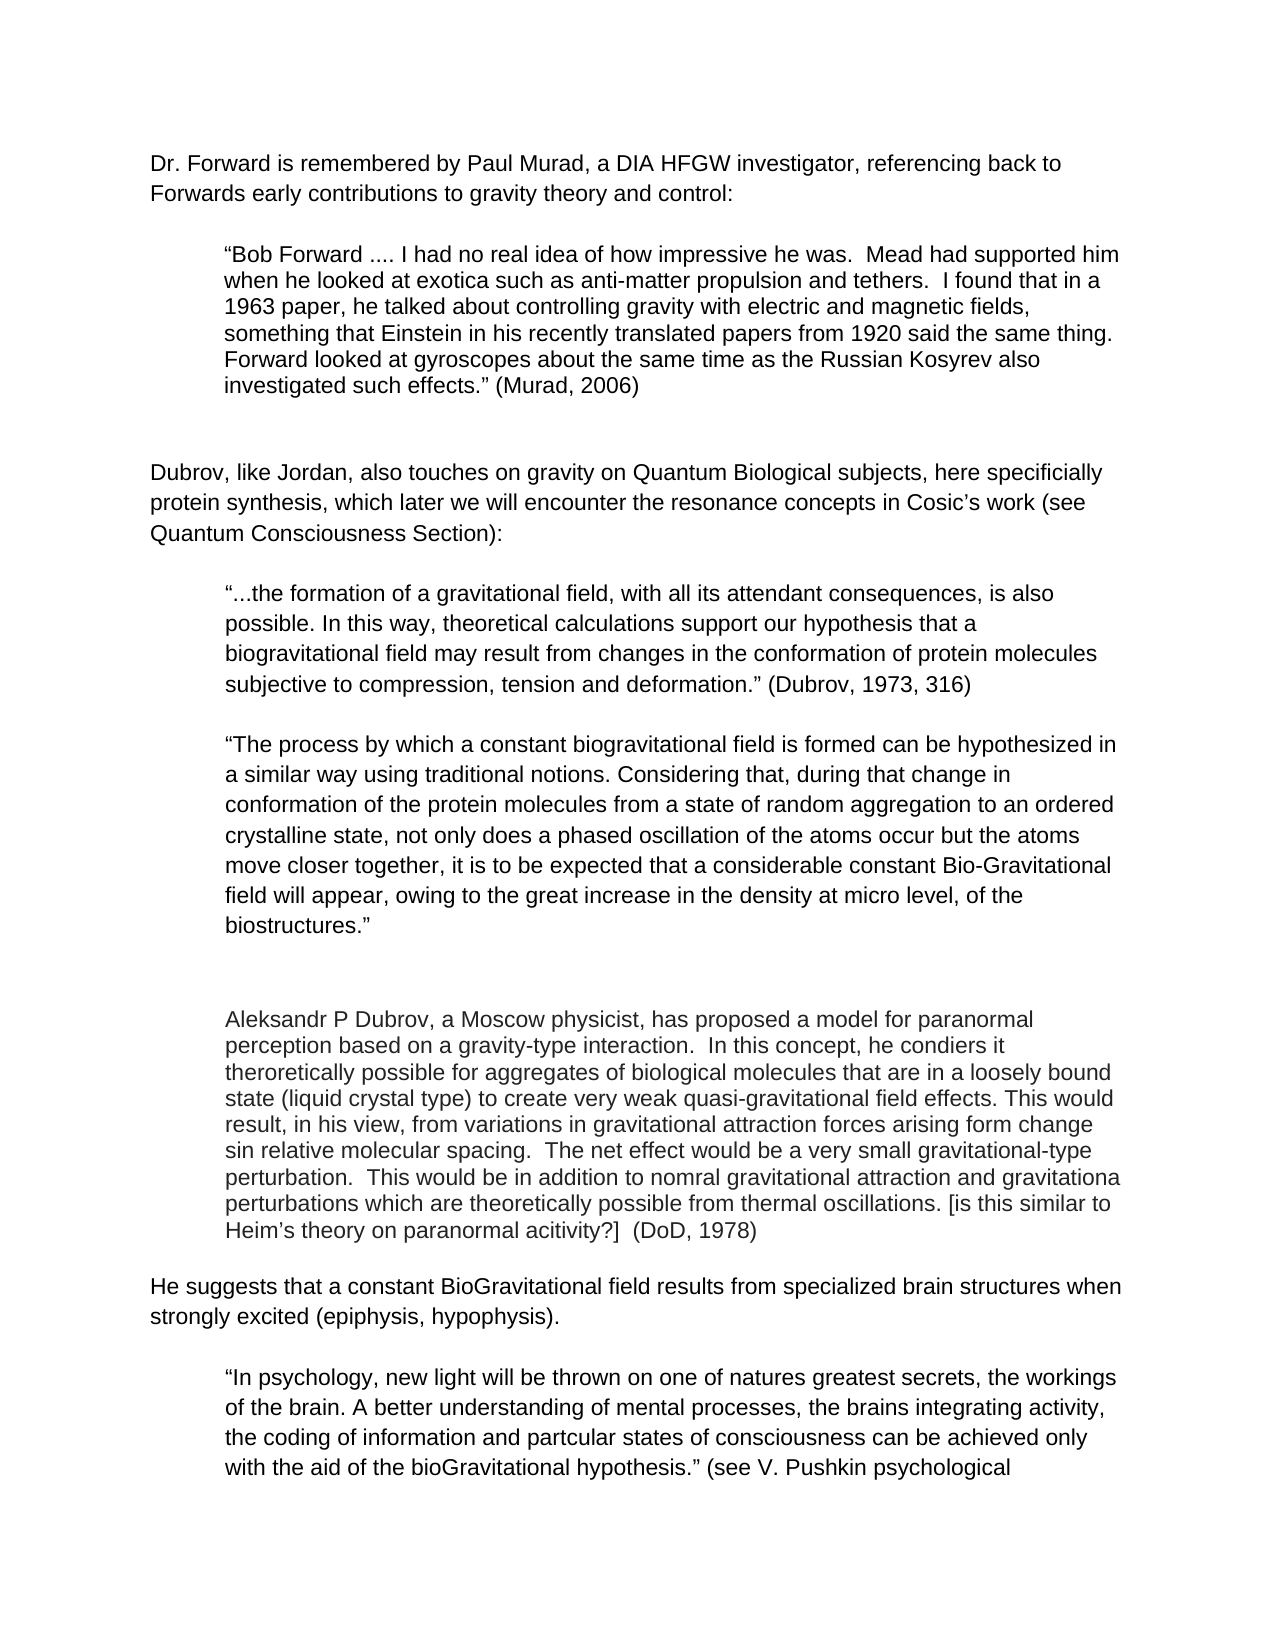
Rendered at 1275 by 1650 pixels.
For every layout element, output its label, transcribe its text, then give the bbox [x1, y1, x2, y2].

text He suggests that a constant BioGravitational field results from specialized brain structures when strongly excited (epiphysis, hypophysis). [150, 1273, 1125, 1330]
text “In psychology, new light will be thrown on one of natures greatest secrets, the workings of the brain. A better understanding of mental processes, the brains integrating activity, the coding of information and partcular states of consciousness can be achieved only with the aid of the bioGravitational hypothesis.” (see V. Pushkin psychological [225, 1364, 1125, 1481]
text “...the formation of a gravitational field, with all its attendant consequences, is also possible. In this way, theoretical calculations support our hypothesis that a biogravitational field may result from changes in the conformation of protein molecules subjective to compression, tension and deformation.” (Dubrov, 1973, 316) [225, 580, 1125, 697]
text “The process by which a constant biogravitational field is formed can be hypothesized in a similar way using traditional notions. Considering that, during that change in conformation of the protein molecules from a state of random aggregation to an ordered crystalline state, not only does a phased oscillation of the atoms occur but the atoms move closer together, it is to be expected that a considerable constant Bio-Gravitational field will appear, owing to the great increase in the density at micro level, of the biostructures.” [225, 731, 1125, 939]
text Dr. Forward is remembered by Paul Murad, a DIA HFGW investigator, referencing back to Forwards early contributions to gravity theory and control: [150, 150, 1125, 207]
text Aleksandr P Dubrov, a Moscow physicist, has proposed a model for paranormal perception based on a gravity-type interaction. In this concept, he condiers it theroretically possible for aggregates of biological molecules that are in a loosely bound state (liquid crystal type) to create very weak quasi-gravitational field effects. This would result, in his view, from variations in gravitational attraction forces arising form change sin relative molecular spacing. The net effect would be a very small gravitational-type perturbation. This would be in addition to nomral gravitational attraction and gravitationa perturbations which are theoretically possible from thermal oscillations. [is this similar to Heim’s theory on paranormal acitivity?] (DoD, 1978) [225, 1006, 1125, 1243]
text “Bob Forward .... I had no real idea of how impressive he was. Mead had supported him when he looked at exotica such as anti-matter propulsion and tethers. I found that in a 1963 paper, he talked about controlling gravity with electric and magnetic fields, something that Einstein in his recently translated papers from 1920 said the same thing. Forward looked at gyroscopes about the same time as the Russian Kosyrev also investigated such effects.” (Murad, 2006) [224, 241, 1125, 399]
text Dubrov, like Jordan, also touches on gravity on Quantum Biological subjects, here specificially protein synthesis, which later we will encounter the resonance concepts in Cosic’s work (see Quantum Consciousness Section): [150, 459, 1125, 546]
